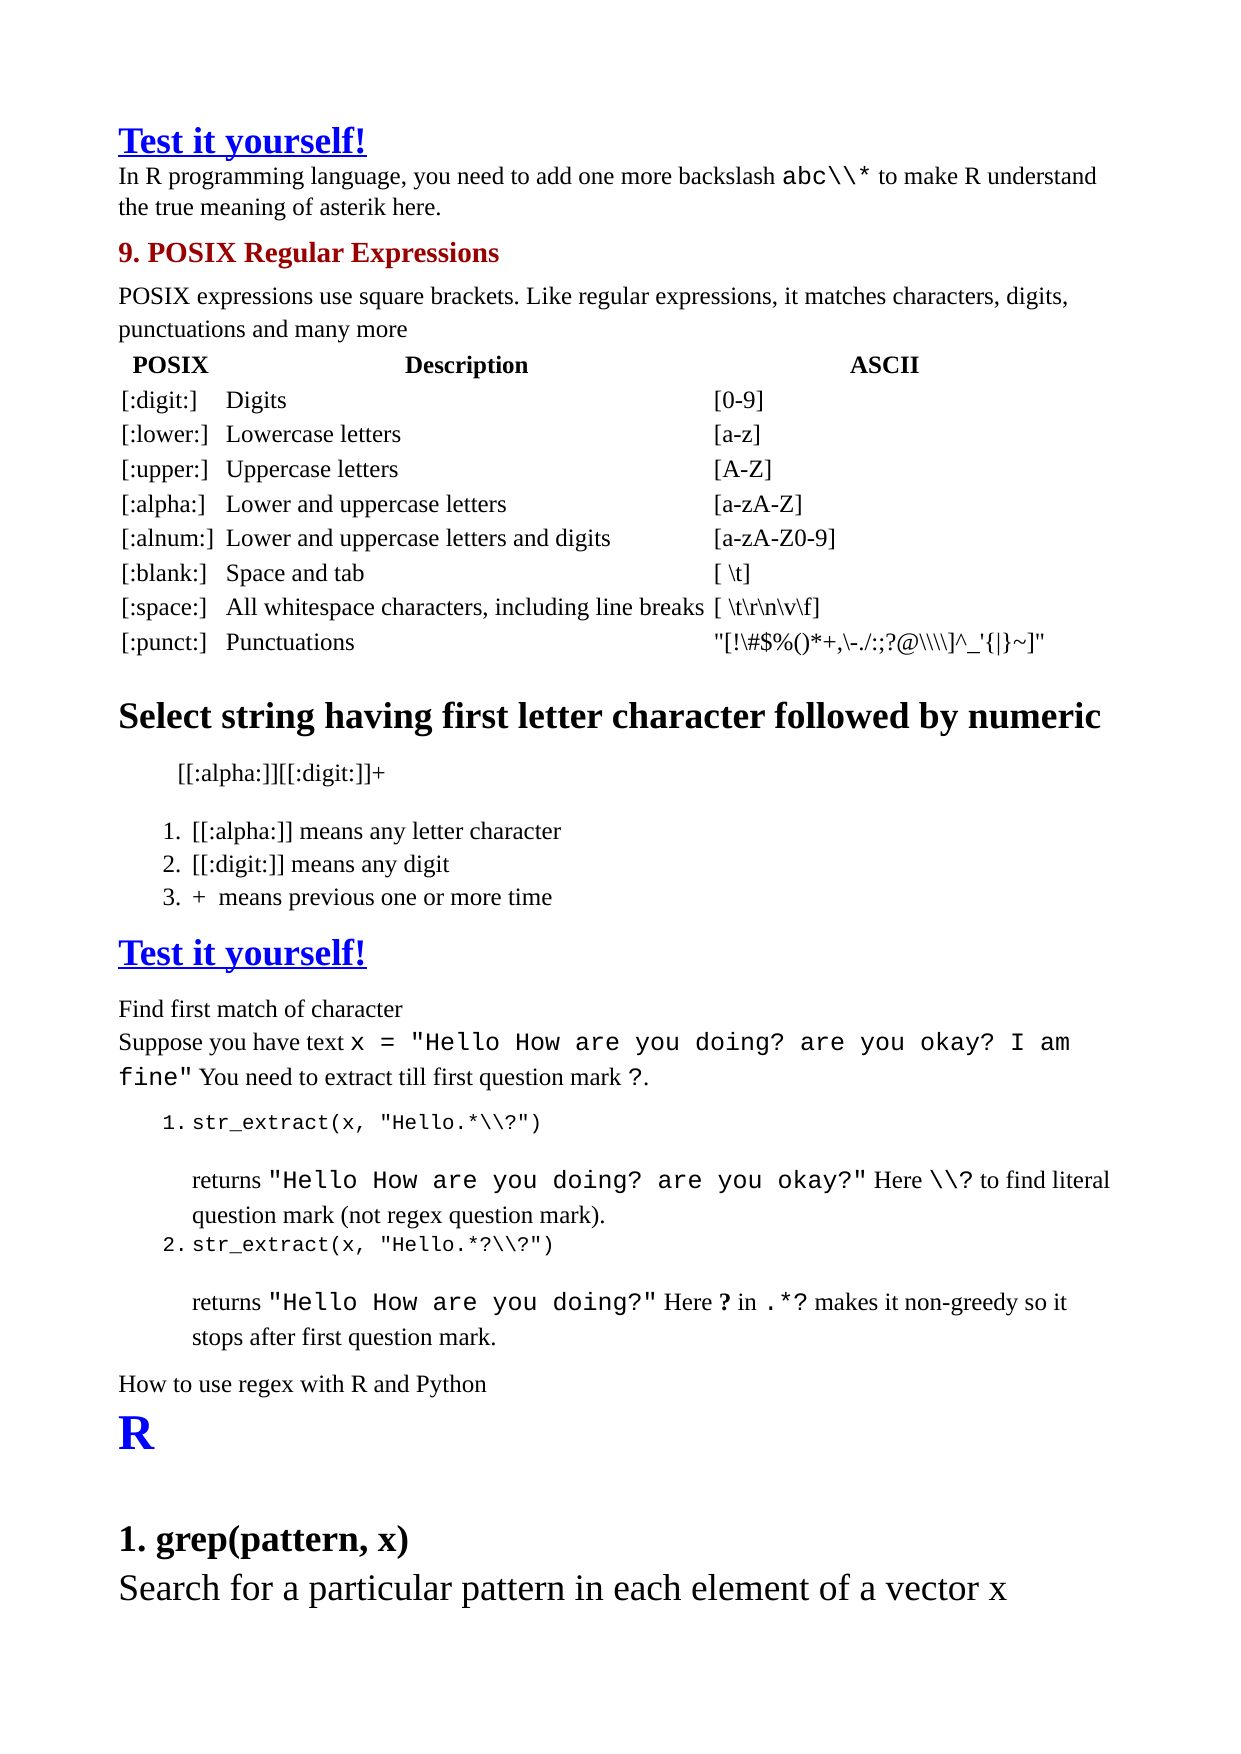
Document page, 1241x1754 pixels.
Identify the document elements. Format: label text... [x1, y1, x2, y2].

list + means previous one or more time [162, 882, 1122, 911]
table_cell [:digit:] [118, 382, 223, 417]
table_cell All whitespace characters, including line breaks [223, 590, 711, 624]
table_cell [:alnum:] [118, 520, 223, 555]
table_cell [:punct:] [118, 624, 223, 659]
table_cell [:upper:] [118, 451, 223, 486]
table_cell Lowercase letters [223, 417, 711, 451]
table_cell [a-z] [711, 417, 1059, 451]
table_cell [:lower:] [118, 417, 223, 451]
table_header Description [223, 348, 711, 382]
list [[:alpha:]] means any letter character [162, 816, 1122, 845]
text returns "Hello How are you doing?" Here ? in .*? makes it non-greedy so it stops after first question mark. [192, 1287, 1122, 1351]
table_cell [A-Z] [711, 451, 1059, 486]
text How to use regex with R and Python [118, 1369, 1122, 1398]
table_cell [:space:] [118, 590, 223, 624]
table_cell "[!\#$%()*+,\-./:;?@\\\\]^_'{|}~]" [711, 624, 1059, 659]
text R 1. grep(pattern, x) Search for a particular pattern in each element of a vector x [118, 1402, 1122, 1609]
table_cell [0-9] [711, 382, 1059, 417]
table_cell Uppercase letters [223, 451, 711, 486]
text [[:alpha:]][[:digit:]]+ [177, 758, 1063, 787]
table_header POSIX [118, 348, 223, 382]
text POSIX expressions use square brackets. Like regular expressions, it matches characters, digits, punctuations and many more [118, 281, 1122, 343]
table_cell Digits [223, 382, 711, 417]
table_cell Lower and uppercase letters [223, 486, 711, 520]
table_cell [:alpha:] [118, 486, 223, 520]
table_cell Punctuations [223, 624, 711, 659]
table_cell [a-zA-Z0-9] [711, 520, 1059, 555]
text Test it yourself! [118, 930, 1122, 973]
table_cell [ \t\r\n\v\f] [711, 590, 1059, 624]
subtitle 9. POSIX Regular Expressions [118, 235, 1122, 269]
table_cell Lower and uppercase letters and digits [223, 520, 711, 555]
text Test it yourself! In R programming language, you need to add one more backslash abc\\* to make R understand the true meaning of asterik here. [118, 118, 1122, 221]
list str_extract(x, "Hello.*?\\?") [162, 1233, 1122, 1257]
text returns "Hello How are you doing? are you okay?" Here \\? to find literal question mark (not regex question mark). [192, 1165, 1122, 1229]
list str_extract(x, "Hello.*\\?") [162, 1112, 1122, 1136]
text Find first match of character [118, 994, 1122, 1023]
table_cell [a-zA-Z] [711, 486, 1059, 520]
text Select string having first letter character followed by numeric [118, 659, 1122, 737]
text Suppose you have text x = "Hello How are you doing? are you okay? I am fine" You need to extract till first question mark ?. [118, 1027, 1122, 1093]
table_cell [:blank:] [118, 555, 223, 589]
table_cell Space and tab [223, 555, 711, 589]
table_cell [ \t] [711, 555, 1059, 589]
list [[:digit:]] means any digit [162, 849, 1122, 878]
table_header ASCII [711, 348, 1059, 382]
